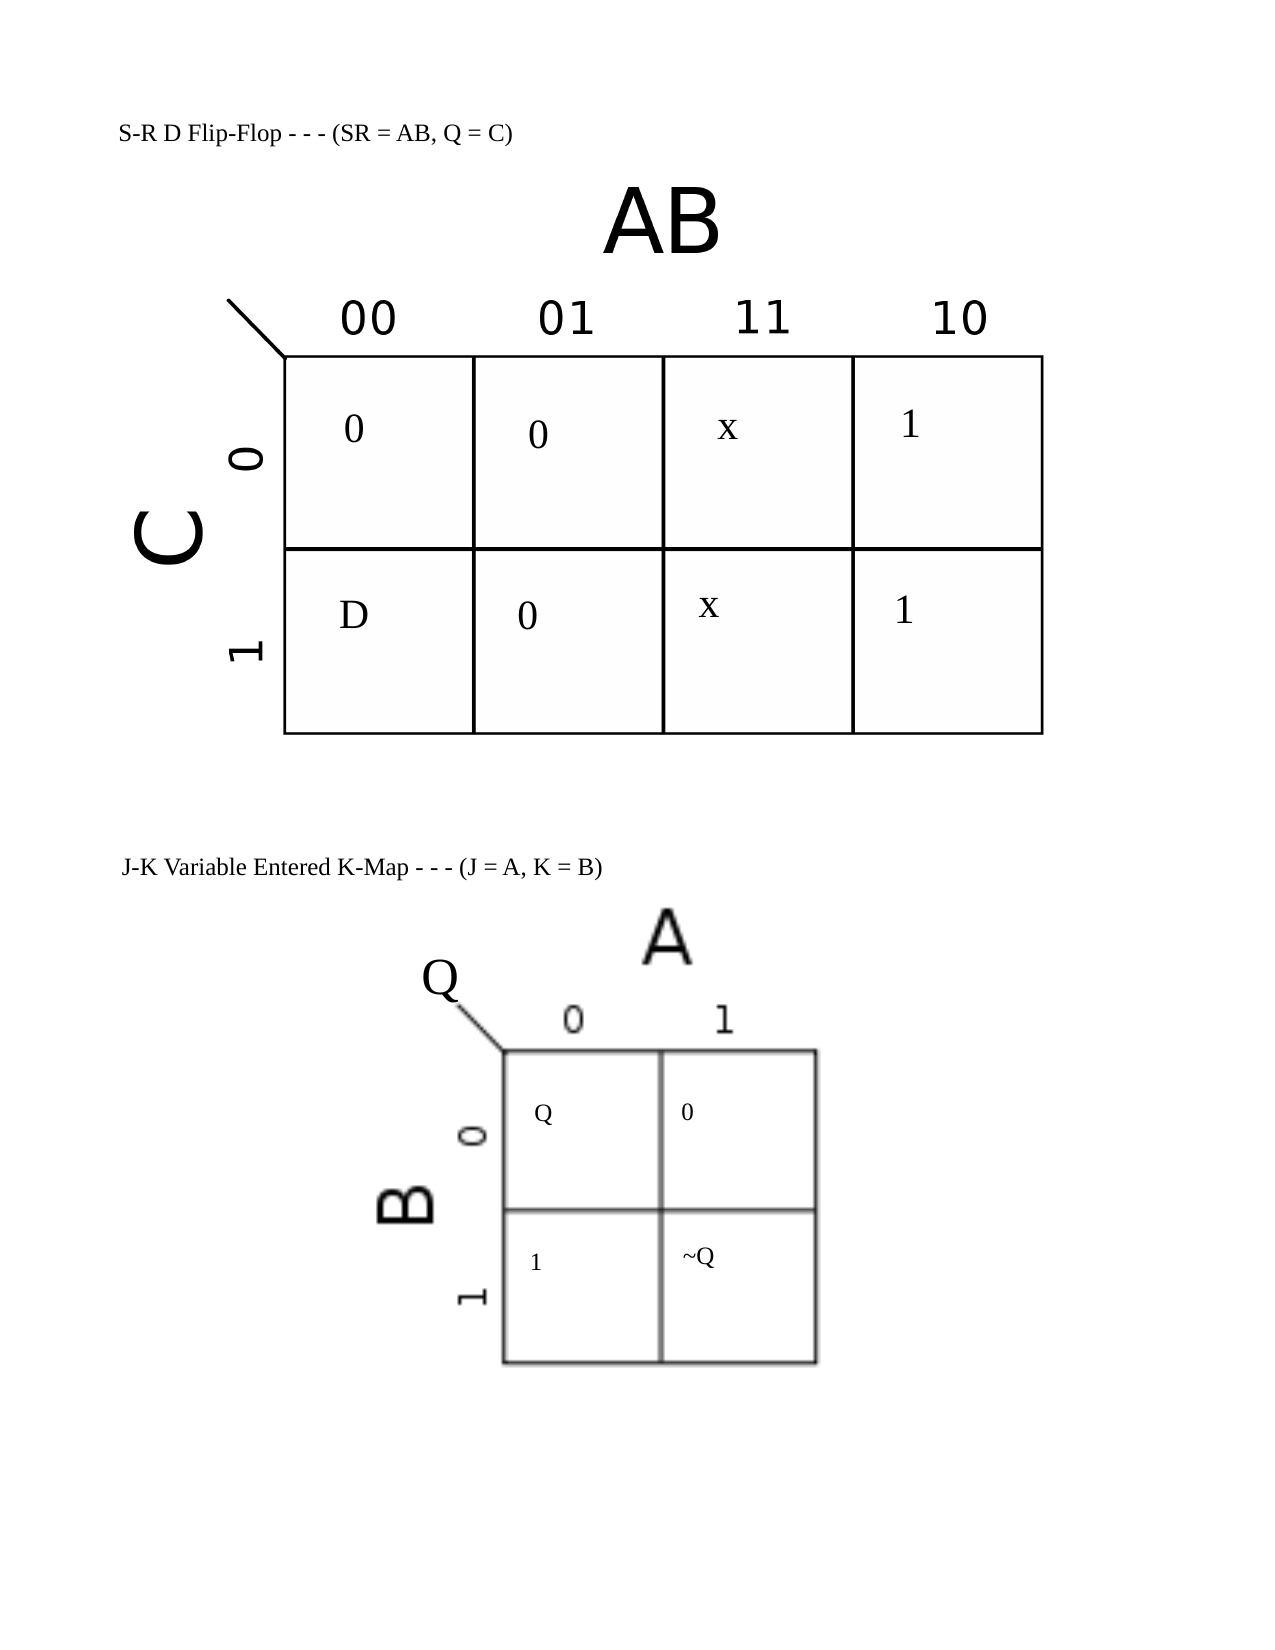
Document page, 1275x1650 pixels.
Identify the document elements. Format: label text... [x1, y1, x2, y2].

picture [350, 897, 896, 1443]
picture [96, 168, 1136, 829]
text S-R D Flip-Flop - - - (SR = AB, Q = C) [118, 118, 1157, 147]
